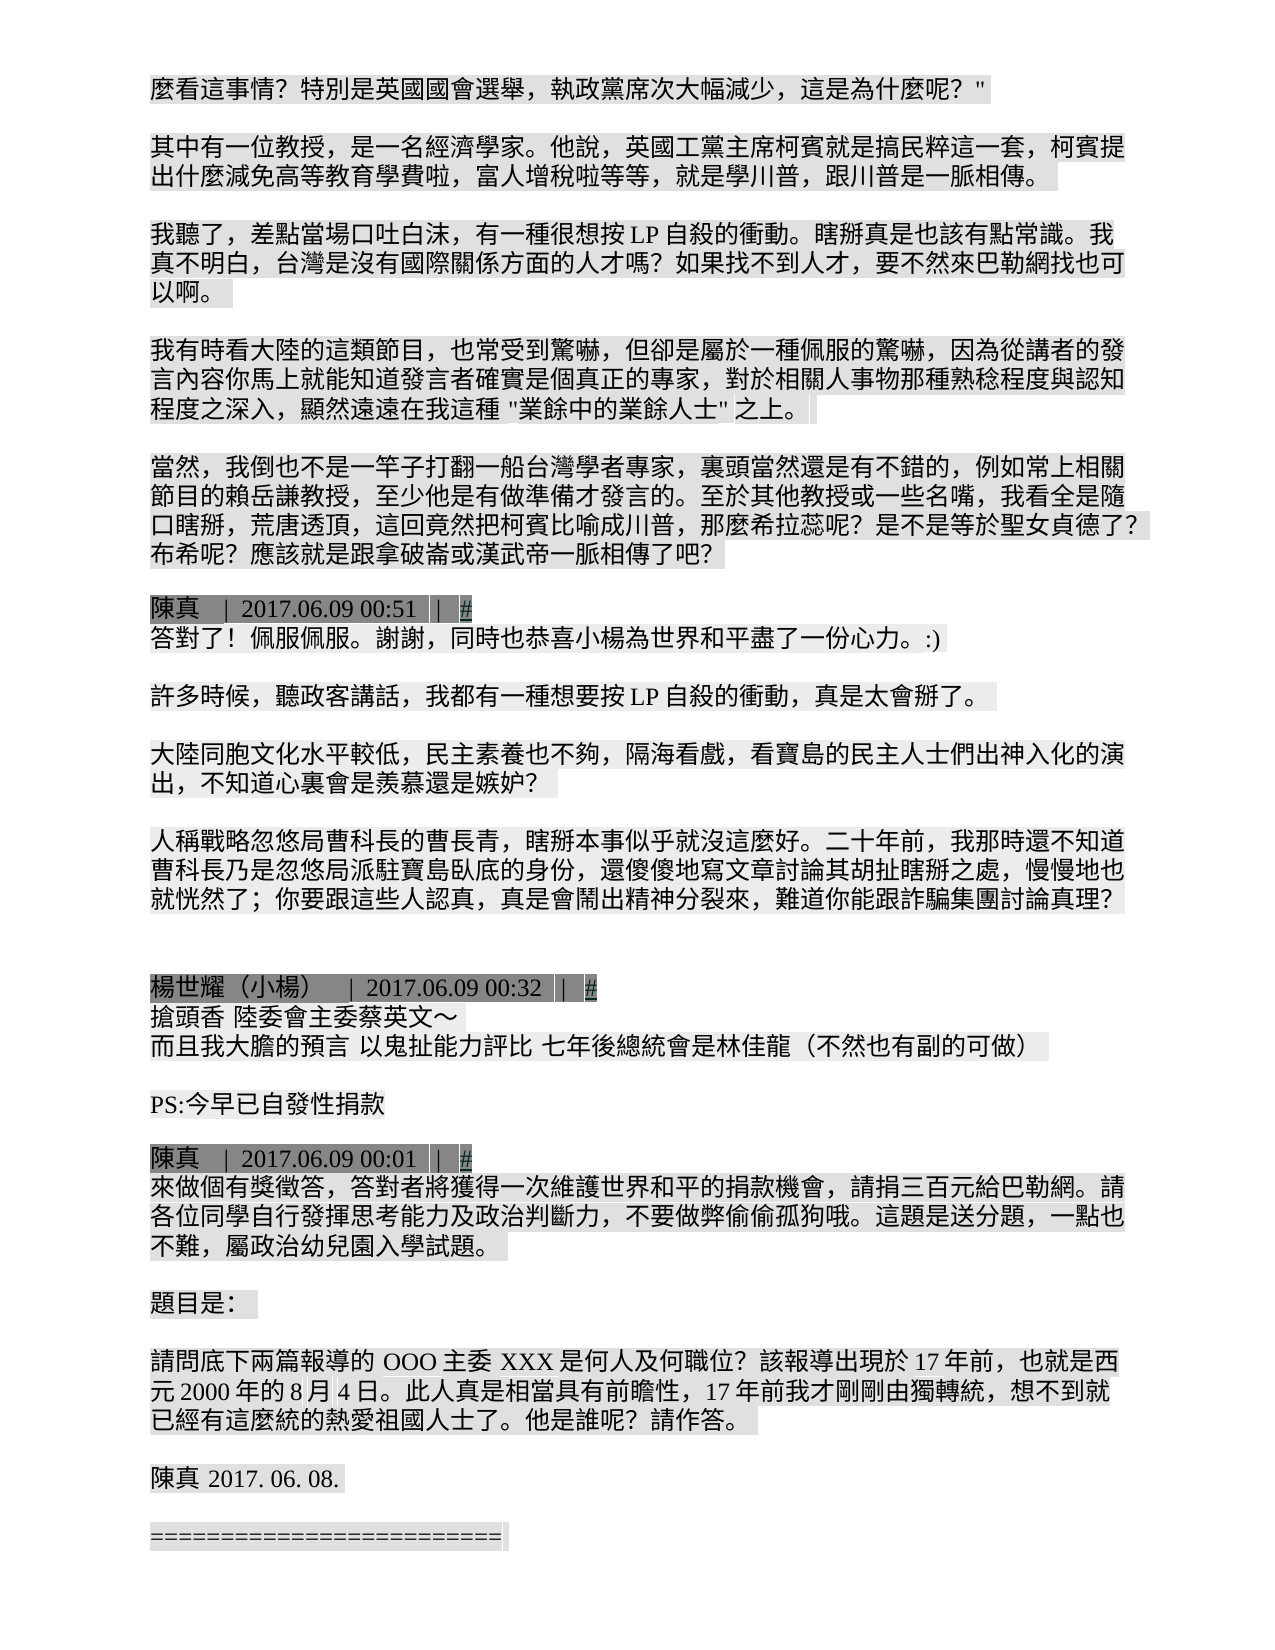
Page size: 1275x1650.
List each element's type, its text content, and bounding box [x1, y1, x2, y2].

text 楊世耀（小楊） | 2017.06.09 00:32 | # [150, 973, 1125, 1003]
text 搶頭香 陸委會主委蔡英文～ 而且我大膽的預言 以鬼扯能力評比 七年後總統會是林佳龍（不然也有副的可做） PS:今早已自發性捐款 [150, 1003, 1125, 1119]
text 來做個有獎徵答，答對者將獲得一次維護世界和平的捐款機會，請捐三百元給巴勒網。請各位同學自行發揮思考能力及政治判斷力，不要做弊偷偷孤狗哦。這題是送分題，一點也不難，屬政治幼兒園入學試題。 題目是： 請問底下兩篇報導的 OOO主委 XXX是何人及何職位？該報導出現於17年前，也就是西元2000年的8月4日。此人真是相當具有前瞻性，17年前我才剛剛由獨轉統，想不到就已經有這麼統的熱愛祖國人士了。他是誰呢？請作答。 陳真 2017. 06. 08. ========================= XXX：未來一中是唯一選擇 工商時報 2000. 08. 04. 林則宏／台北報導 OOO主委XXX表示，台灣無法逃避「一個中國」問題，從文化、地理來看，「未來的一個中國」是台灣民眾唯一選擇。 XXX 表示，「一個中國」是我們必須面對的問題，台灣沒有任何空間與可能性去逃避一個中國的問題。陳水扁所提的「九二精神」最重要的特質就是「交流對話、擱置爭議」，若中國大陸覺得九二年所發生的事情，對雙方關係是重大而有意義的，我們願意朝這個方向來解釋或考慮。 XXX 認為，無論統一、台獨或維持現狀，台灣人民只有一個選擇，就是未來的「一個中國」。她指出，台灣除了少數原住民外，大部分都是從中國大陸移民而來，雖然台灣是一個開放性的多元文化，但中國文化仍是核心。 XXX 表示，大陸與台灣地理環境接近，雙方在經濟、社會必然會發生關連，交流是一種客觀形勢的存在，無法以人為的方式切斷。在外國人來看台灣或中國，(其實)都是中國。因此，「一個中國」可能是未來五年、十年甚至更久，兩岸共存共榮的一個體系，我們必須與中國大陸建立起一個有意義的政治關係。 =================== XXX：「一中」問題 無可逃避 中國時報 2000. 08. 04. 王銘義／台北報導 OOO 主委 XXX 昨日強調，「一個中國」是不可能逃避的問題，在主客觀環境情勢下，面對統獨與維持現狀等各種選項，台灣人民只有一個選擇，那就是與大陸建立一個有意義的政治關係。 OOO 連續兩天在陽明山舉辦「國會助理大陸政策研習營」，XXX向一百餘位國會助理說明新政府的大陸政策理念時，發表前述觀點。XXX強調，新政府的兩岸政策很清楚，政策不需要多，但方向一定要清楚，尤其，相關政策的可行性與可操作性最重要。 XXX 主委指稱，有關兩岸復談的規劃，新政府已盡力朝「九二年精神」的方向發展，這就是要與大陸共同找出對於「一個中國」如何表述的方式。 XXX 進一步詮釋說，所謂「台獨」，是指兩岸未來永遠沒有關係；而「維持現狀」則是指可以自已管理自已，但兩岸將來會走向更有意義的政治關係，也可能沒有關係。至於「統一」，則是指與大陸建立一個有意義的政治關係。 XXX昨日並以感性的語氣明說台灣與大陸的深層文化關係。XXX指出，台灣民眾除少數原住民外，絕大多數都是從大陸移民來台，她的祖先就是兩百年前來台的移民，而我們每天日常的生活飲食，甚至在成長求學過程，都充滿著中國文化的傳統。 XXX說，台灣社會是一個以中國文化內涵為本質的社會，中國文化是核心的成份。由於台灣與大陸的地理環境接近，兩岸人民通婚、交流相當普遍，這是客觀的存在。XXX 說，在一般外國人的眼中，「台灣不就是中國嗎？」 [150, 1173, 1125, 1551]
text 陳真 | 2017.06.09 00:01 | # [150, 1144, 1125, 1173]
text Google有一種 "快訊" 功能，透過關鍵字的設定，隨時就能收到有關該關鍵字的相關訊息。全世界的政治或社運人物方面，這些年我只訂了一個關鍵字叫 Jeremy Corbyn。如果川普是上帝派來毀滅美國的使者，那麼，Corbyn 或許就是拯救英國的一個 "聖徒"。 所謂毀滅美國，指的是削弱美國在經濟上與軍事上 "全球性的" 為惡能力，使之正常化，這對全人類而言自然是一項天大的福音，也因此，我常擔心川普似乎撐不了多久，美國的所謂 "建制派" 顯然處心積慮想幹掉他，若非要他的一條老命，就是非得把他趕下台不可。我看不出川普有多少奧援足以抵擋這樣一種 "欲加之罪何患無辭" 的 "政變"。 至於 Corbyn (台譯柯賓)，我大約從2003年美國入侵伊拉克開始注意到他，他是英國最大的反戰組織 "Stop the War Coalition" (反戰聯盟) 創立者之一，許多 "非主流" 言論經常讓我感到很意外，於我心有戚戚焉，例如同情哈瑪斯，聲援巴勒斯坦人，並在911發生後，旋即成立 "Stop the War Coalition"，在當時舉世一片妖魔化賓拉登的瘋狂浪潮中，他以英國國會議員身份公開指責美國藉機操弄輿論，企圖進一步發動侵略戰爭。 英國反戰聯盟還有一位元老叫 Harold Pinter，我曾有過幾篇文字提到他，是個作家、詩人，後來 (2005年) 獲得諾貝爾文學獎。許多人說他是蕭伯納之後英國最偉大的劇作家，但他在獲獎後卻宣佈從此不再創作，打算用他的餘生繼續從事反戰活動，特別投入反美與反伊拉克戰爭運動。他在獲獎演說中，公開呼籲國際戰犯法庭 (ICC) 應立即逮捕布希及當時的英國首相布萊爾，並且還提到說布希很狡猾，拒絕簽署認可ICC的成立，但他說英國可是有簽署的，所以ICC應立即逮捕這名戰爭罪犯。Pinter說，這名罪犯的住址就在倫敦市唐寧街十號 (亦即英國首相官邸)。 Pinter 曾因反戰、拒絕服兵役而兩次入獄，一生致力於反美。他形容美國是一頭 "嗜血的瘋狂野獸，炸彈是牠的唯一語言"。他說，美國長年以來正是由 "一群瘋狂罪犯" 所統治，是 "一頭失去控制的怪物，除非我們以無比堅定的決心對抗美國恐怖主義，否則全世界將被其毀滅"。 早在美國入侵伊拉克之前，Pinter更公開指控美國是當代納粹的翻版。他說，美國之所以入侵伊拉克，絕非僅僅只是為了圖謀伊拉克的石油，更是企圖以武力控制全世界，不惜屠殺無數人命。他說，入侵伊拉克就是一樁 "純屬預謀的血腥大屠殺，而英國首相布萊爾則為其幫凶"，應立即繩之以法。 2005年，Pinter 已七十多歲，罹患食道癌，聲音沙啞，行動不便。那時我還在英國，在電視上看到他發表諾貝爾文學獎獲獎演說，提到侵略伊拉克戰爭，提到美國 "以集束彈、貧鈾彈以及各種恐怖刑求和肆無忌憚針對平民的大屠殺"，他問道： "到底得殺死多少人，才能被定罪為屠夫與戰犯？十萬條人命夠不夠？" 不知道為什麼，當我聽到這段話，心裏突然有一種很深的感動。我也許會找時間把他的一些演說給翻譯成中文。 那些年，我也參與了一些活動，包括反貧鈾彈以及我所謂的 "拖美軍上法庭" (過去曾寫過一系列相關文字記錄)，包括參與一些抗爭等等。沒想到，一轉眼之間，幾乎都快20年過去了，以美國為首的一幫奉行 "國家恐怖主義" 的西方聯盟，依舊屠戮生靈，殘害整個世界。 我本來是要講柯賓的，卻講到平特 (Pinter) 來。我很期待有一天柯賓能當上英國首相。但我知道，許多人當他獲得巨大權力後，往往會露出真實本性中的各種弱點與貪婪 (例如已腐敗到無恥可怕的翁山蘇姬)，或是礙於現實壓力，被迫妥協，因此我倒也不敢對柯賓掛出絕對百分百的保證。我只能說，從他過去幾十年的表現來看，我相信其人品之正直無私，相信他對於其所謂理想乃是出於真心，並且戮力實踐之，四十年如一日。 當代仍然在世的政治人物中，我最仰慕的當然就是習近平，除此之外，我還佩服烏拉圭前總統Jose Mujica。柯賓自然也是世上極少數良善政治人物之一，他從很年輕就開始參與各種社運與反戰運動，濟弱扶傾，對弱者與受壓迫者深具同情；出道年紀跟我差不多，18歲就已經是反核武組織 CND (The Campaign for Nuclear Disarmament) 的成員。CND是羅素所參與創立並擔任領導人，創立於上個世紀五零年代末期，至今依然活躍。我們目前所熟知的和平標幟，便是羅素當年請人設計的CND 徽章。 八零年代，柯賓因為反對南非種族隔離政策，聲援當時人在獄中的恐怖份子曼德拉，在南非駐英大使館前發起群眾抗爭，因而被捕。柯賓的父母亦不遑多讓。他父母是在當年西班牙內戰時參與和平運動所認識，也是反戰反帝人士。 在台灣，所謂 "社運" 已經變成各路人渣的權力晉身階與裝飾品及政治鬥爭工具，變成一種什麼都不用做，連流幾滴汗也不用，只需迎合主流政治勢力，耍耍嘴皮，透過主流媒體炒作吹捧便能戴上 "社運" 人士或 "社運" 明星的光環，然後一路扶搖直上，吃香喝辣。但在英國絕非如此，從事社運者，往往真的以之為人生目標，而非以之為斂財奪權爭名奪利的工具。 而且，西方社運人士不管做了多少事，往往平平淡淡，不為人所知，毫無虛榮可言。這在台灣是幾乎難以想像的。台灣人只要稍微參與了一點點根本微不足道的活動，幾乎個個滿身惡臭虛榮，驕傲自滿，甚至囂張跋扈，"社運" 一詞，就好像什麼偉大裝飾品似的。這跟西方社運人士之平淡平實與真實的強烈熱情，完全無法相提並論，完全不一樣的兩種生物；他們即便因此從政，也絕非像台灣這樣一些純粹耍嘴皮、把社運當搖錢樹、當成權力晉身階、藉以吃喝拐騙、為特定政治勢力服務 (亦即反中反華) 的無恥貪婪之徒。 除了反戰聯盟，柯賓也是ISM (International Solidarity Movement) 的成員，反以色列，支持巴勒斯坦，反種族歧視，推動反核武，參與各項人權運動，支持動物權，強調 "窮人優先" 等等等。他自述其從政核心理念就是反戰反核武反侵略，並且希望窮人的基本權益能夠成為政治上的優先要務。許多工黨人士或工黨支持者說他太過於左派，太過於理想化，說他若掌權，將使得工黨在政治權力上更進一步萎縮。前首相布萊爾更宣稱柯賓若掌權，工黨將崩潰瓦解，永遠別想執政。 對此我很不解，難道是要像布萊爾那樣一種與美國沆瀣一氣、跟保守黨根本沒兩樣、甚至敵視工會與工人的所謂 "新工黨" (New Labour) 才叫做 "不會太理想化"？我倒是認為，一個黨，寧可因為堅持理想而萎縮，也千萬不要藉著背棄理想而壯大。你看他媽的像民進黨那樣，藉著為非作歹與貪贓枉法，壯大成為一個龐大的人渣黨，對人民有任何意義嗎？ 事實上，柯賓不但沒有使工黨萎縮，反而在英國的年輕一代與大學生乃至中學生中捲起一股風潮，氣勢驚人，前所未見。2015年，以六成的空前壓倒性得票率，當選為工黨主席，包括英國導演肯洛區以及美國導演奧立佛史東等人也都公開表態支持，甚至肯洛區還義務幫他拍攝影片，為其平反或澄清各項抹黑與指控。 在他當選黨魁之前，國際政壇上乃至英國內部，恐怕沒有多少人聽過這號人物。工黨同志亦然，根本不當他一回事，認為他只是來玩的，來亂的，選舉賭盤賠率甚至高達兩百倍。年輕人與學生的熱烈支持，卻使其聲勢大漲。於是，一時之間，包括工黨內部右翼勢力以及英國大小媒體等等等，一致對他大舉圍剿，像瘋了似的。 柯賓的崛起，相當戲劇化。依英國工黨的規定，參選黨主席者需獲得15%的工黨議員的連署，亦即至少需要35名議員的提名。柯賓在截止報名的兩天前才僅獲得17 個簽名。後來，工黨右翼勢力認為這人只是來亂的，根本不可能當選，但是為了製造工黨具有左、右各方勢力共同角逐的民主假像，一些右翼議員便抱著一種看笑話的心理，"熱情" 地跑來幫柯賓提名，希望讓他登記參選，同時也可以藉其慘敗來證明左翼思想根本行不通。於是，就在截止登記參選前的最後一刻，柯賓終於拿到36個簽名，成功取得參選黨主席資格。 就在黨內外紛紛等著看笑話之際，讓人沒想到的是，柯賓透過上百場的各地演講，誠懇樸實的演說內容及真實熱情，竟感動了許多學生和年輕人。柯賓的當選，在我看來，意義非凡。不但對英國之政治走向影響重大且深遠，而且影響整個國際局勢。如果你了解這個人，聽過他的演說，看過他的應對進退，你會發現，他個人本身或許沒有什麼政治煽動力，甚至有點平淡呆板，但他長期執著投入的理念與行動，卻捲起一股震撼人心的風潮。遠在台灣，透過極其有限的文字、聲音和影像，我彷彿都能感受到那樣一種熱情。我虔誠地希望他，切莫背棄世人期望。 柯賓兩度當選為工黨黨魁，一年半之間，黨員人數從20萬迅速增加到最高55萬人，足足翻了兩、三倍，成為歐洲最大的左派政黨。新黨員之中，大多數是年輕人，其中更包括數以萬計的學生因為柯賓而加入工黨，其熱烈場面類似台灣的 "太陽花"，甚至有過之無不及。不過，一樣是沸騰，一善一惡，一個是真心熱血，一個卻是無腦蠢血，兩者之內涵與本質剛好南轅北轍；一個是透過島內主流政治勢力的煽動、洗腦與動員，為其黑暗墮落勢力之奪權搖旗吶喊，一個卻是自發性的對於普世價值的強烈認同，引領著英國社會的前進與改造。 柯賓競選黨魁時，提出許多非主流政見，包括裁廢英國核武設施，退出北約，反對軍事反恐與侵略政策，主張和平對話，大幅刪減國防預算，贊成愛爾蘭統一，要求將當前由英國統治的北愛爾蘭地區交還給愛爾蘭，另外還包括高等教育完全免費，每年大幅增加上百億的兒童健康醫療與福利預算，鐵公路運輸及能源設施收歸國有，積極回應氣候暖化問題，大量興建低價公共住宅，維護外來移民與少數民族的各項平等權利，善待並接待更多難民 (特別是更需要接受幫助的敘利亞難民)，賦予工會更大的法定權力，針對富人及大企業加稅，大幅提高社福支出等等等。許多黨內同志聞之跳腳，說這是工黨的 "自殺宣言"，預言工黨將進一步萎縮，乃至一敗塗地永不超生云云。但事實上，工黨不但沒有萎縮，反而激起年輕學子的熱情，掀起一股驚人的入黨潮，甚至在短短兩星期內有幾萬人申請入黨。 說到萎縮，英國下議院有一篇官方報告： http://researchbriefings.files.parliament.uk/documents/SN05125/SN05125.pdf 請看第七頁有個圖，清楚顯示保守黨在這半個多世紀來，從280萬黨員的歷史高峰，如何一路萎縮至今日的15萬黨員。我並非說黨員人數很重要，更不是說我們應該老掛念著所謂壯大。事實上，從一個長期眼光來看，一個社會的成員之普遍素質的良莠，似乎或多或少決定了一種政黨屬性與政策作風的發展。所謂優秀的人民素質，似乎比較有可能對政治與政黨產生正面淘汰的作用。 政治人物或政黨或社運團體所應該做的，絕不是一味透過討好、欺騙等手段來迎合所謂大多數人，而是應該各自把理念說清楚，並且言行一致，一以貫之，否則只是製造惡性循環，產生一種反淘汰現象，一如台灣的所謂民主發展之畸形與病態：越是努力扯爛污，越是整天搞分贓玩權謀，越是滿口謊言造謠抹黑，越是亂開空頭支票，越是前言不罩後語，胡扯瞎掰，越是品性不端擅於造勢做秀上下其手，卻反倒越容易壯大，因為人民喜歡這一套。 所謂民主，畢竟不是不證自明的真理，更不是沒有前提要件的一場遊戲，人民的素質基本上還是主導了任何一種政治型態的成敗，包括所謂民主制度在內。難道你能想像諸如人渣黨這樣一種爛到爆、無恥下流到極點的低能敗德政黨，有可能在比方說英國存活甚至大放異彩？英國人會那麼蠢、那麼容易受欺瞞嗎？ 但在台灣，人渣黨卻勢如破竹，威不可擋，只是我依然不相信這會是一種長久現象。我相信，長期而言，人心依然還是會朝著基本良善與理性的方向發展。甘地有句話是對的："只要你走在正確的道路上，遲早會到達目的地"。維根斯坦談到哲學方法時，有個隱喻亦與此類似，他說："只要你告訴我你用的是何種方法，我就能告訴你將會得到什麼樣的結果。" 柯賓的兩度勝出，不但激起年輕一代的熱情，也在英國傳統社會中帶來巨大的恐慌，不但保守黨大肆攻擊，媒體更是傾巢而出一致打壓，把柯賓的崛起，提升到所謂 "國家安全、經濟安全以及屬於所有人的這個大家庭的安全威脅"。軍方高層甚至有人匿名揚言，如果柯賓在將來的大選中獲勝，成為英國首相，若他膽敢裁廢核武及大幅削減軍備與國防支出，軍方將不惜採取 "直接行動"，亦即軍事政變。相關發言，十分荒唐。 就連有些金融相關機構及媒體都紛紛發出警告，指控柯賓和恐怖份子眉來眼去，指控柯賓代表一股惡勢力，警告大家說英國往後將陷入全國大罷工的國家混亂之中云云。英格蘭銀行 (意即英國的中央銀行)，更是相當失態地公開表明反對柯賓之主張低利貸款給經濟弱勢平民購置社會住宅，說他之該項主張，侵害了銀行的什麼 "獨立性"。此外，更有一百多名大企業家聯名反對工黨上台。 柯賓過去擔任領導人的 "Stop the War Coalition" (反戰聯盟)，這兩年更是成為眾矢之的，被主流媒體妖魔化得非常厲害。我在英國住了十年，對其主流媒體向來之言論性質及其表達方式知之甚詳。一般而言，除了一些腥羶色小報之外，媒體基本上仍然會有著一種所謂英國紳士風度，含蓄，委婉，喜好論理，措詞不會太激烈。但是，這兩年看一些英國主流媒體對於柯賓及其反戰聯盟的攻擊，卻讓我感到很意外，我還以為看到什麼假新聞，真不敢相信自己的眼睛。 舉個例，比方說，2016年12月10日所謂中間派的 "The Independent" (獨立報)，大標題寫著："反戰聯盟只對於和西方世界對抗感興趣而不顧敘利亞人死活"，文中譴責柯賓及其反戰聯盟竟反對英國出兵轟炸敘利亞，一心與西方為敵，"道德崩盤" (moral meltdown)，袒護恐怖份子，"支持戰爭罪犯阿塞德及俄國總統普丁"，"背叛追求民主的敘利亞人民" 等等。 號稱開明自由派的 "New Statesman" 就他媽的更直接了，2016年12月出刊的雜誌標題寫著："如果反戰聯盟想要追求和平，為何沉迷於俄國的戰爭？" 指控它與俄國狼狽為奸，並細數柯賓之罪狀，指出其為惡非始自今日。例如，指控柯賓在2011年仍然擔任反戰聯盟的領導人時，面對追求民主的 "阿拉伯之春"，"竟然鼓勵其支持者應該多看RT (今日俄羅斯)，並且還宣稱說RT在報導利比亞的問題上比大多數媒體都更為客觀可信。" 立場偏保守的 The Telegraph (每日電訊報) 當然就更不客氣了，直接扣上通敵賣國的大帽子。2016年10月13日的報導，標題寫著："反戰聯盟為英國的敵人而戰"，文中點名柯賓，說這位工黨黨主席，"竟然拒絕譴責俄國，其立場恰恰與反戰聯盟沆瀣一氣，而且還鼓勵其支持者反對西方，甚至還嘲弄人們至俄國大使館外抗議的作法"。 就連工黨內部都內亂，比方說前影子內閣教育部長Tristram Hunt，一位歷史學教授，同時也曾是英國 "衛報" 的專欄作家，公開要求柯賓徹底脫離反戰聯盟，因為這是一個 "惡名昭彰的組織"。柯賓亦公開反駁說，反戰聯盟十多年反對入侵伊拉克、阿富汗及利比亞和敘利亞的立場並沒有錯。 英國主流媒體更對柯賓之公開讚賞馬克思是 "偉大的經濟思想家" 十分感冒，說他將來若當上首相，共產主義將帶來什麼血流成河云云。 保守黨當然也沒閒著，指控柯賓在數不清的罪行之中，有三大罪狀，分別是： 第一，"宣稱賓拉登之死是一樁悲劇。" 第二，"稱呼(與以色列對抗的)真主黨及哈瑪斯等 (恐怖主義團體) 是朋友。" 第三，"反對英國擁有核武器。" 這裏有張海報：https://goo.gl/u85CCb 柯賓肯定是全英國政治人物之中生活最節儉的一個人，據說物質要求非常低，數十年來如一日。至少在這一點上，任何反對他或抹黑他的人卻也不得不承認其樸素。不過，事實上他出身富裕，但因為年少便信仰社會主義及共產思想，儘管家境富裕，卻始終過著節儉生活。 不管柯賓將來從政之路如何發展，他的崛起，與其說是因為他帶動了理想主義的風潮，倒不如說是因為英國這個社會的人民素質還不錯。長遠來說，似乎也唯有良善優秀的人民，才比較有可能確保社會往一種好的方向發展。人民素質若不佳，則是反淘汰，開倒車，一如台灣之政治，往往劣幣逐良幣，人渣當道，純粹靠一個騙字。 陳真2017. 06. 10. P.S: 因其左派理念，有些人喜歡拿柯賓來和美國前民主黨總統參選人桑德斯（Bernie Sanders）相提並論，我想這真的是鬼扯蛋，差太遠了，差不多相差十億八千萬光年。 剛剛看了幾分鐘的台灣新聞，一個叫 "放眼看天下" 的節目，在中視頻道播出。我之所以有時會隨手看看島內這些所謂學者專家的座談性節目，當然不是為了增進知識，而只是有時想看看市面上這些鬼扯蛋專家又在胡扯些什麼了。我看到一位某大學國關中心的教授，講起卡達被集體斷交的事，講一堆全是空洞可笑言論，什麼卡達被懷疑資助恐怖份子，以致於阿拉伯世界許多國家忍無可忍，於是決定一同與卡達斷交。 這位教授還 "分析" 說，期待美國的介入調和，反恐大業短期內也許會受斷交事件影響，但長期還要再繼續觀察云云。我很納悶，這位教授到底知不知道自己在說什麼？他難道不知道，這幾個跟人家斷交的國家，各自都跟各路恐怖份子關係好得很，甚至還是IS的大金主呢。國際關係怎麼會被他理解得那麼幼稚可笑呢？又不是卡通片或八點檔連續劇。 主持人另外還問這幾位教授說： "川普捲起的民粹風潮，一路從美國吹向法國，現在又吹向英國，請問各位學者專家們怎麼看這事情？特別是英國國會選舉，執政黨席次大幅減少，這是為什麼呢？" 其中有一位教授，是一名經濟學家。他說，英國工黨主席柯賓就是搞民粹這一套，柯賓提出什麼減免高等教育學費啦，富人增稅啦等等，就是學川普，跟川普是一脈相傳。 我聽了，差點當場口吐白沫，有一種很想按LP自殺的衝動。瞎掰真是也該有點常識。我真不明白，台灣是沒有國際關係方面的人才嗎？如果找不到人才，要不然來巴勒網找也可以啊。 我有時看大陸的這類節目，也常受到驚嚇，但卻是屬於一種佩服的驚嚇，因為從講者的發言內容你馬上就能知道發言者確實是個真正的專家，對於相關人事物那種熟稔程度與認知程度之深入，顯然遠遠在我這種 "業餘中的業餘人士" 之上。 當然，我倒也不是一竿子打翻一船台灣學者專家，裏頭當然還是有不錯的，例如常上相關節目的賴岳謙教授，至少他是有做準備才發言的。至於其他教授或一些名嘴，我看全是隨口瞎掰，荒唐透頂，這回竟然把柯賓比喻成川普，那麼希拉蕊呢？是不是等於聖女貞德了？布希呢？應該就是跟拿破崙或漢武帝一脈相傳了吧？ [150, 75, 1125, 569]
text 陳真 | 2017.06.09 00:51 | # [150, 594, 1125, 624]
text 答對了！佩服佩服。謝謝，同時也恭喜小楊為世界和平盡了一份心力。:) 許多時候，聽政客講話，我都有一種想要按LP自殺的衝動，真是太會掰了。 大陸同胞文化水平較低，民主素養也不夠，隔海看戲，看寶島的民主人士們出神入化的演出，不知道心裏會是羨慕還是嫉妒？ 人稱戰略忽悠局曹科長的曹長青，瞎掰本事似乎就沒這麼好。二十年前，我那時還不知道曹科長乃是忽悠局派駐寶島臥底的身份，還傻傻地寫文章討論其胡扯瞎掰之處，慢慢地也就恍然了；你要跟這些人認真，真是會鬧出精神分裂來，難道你能跟詐騙集團討論真理？ [150, 624, 1125, 914]
